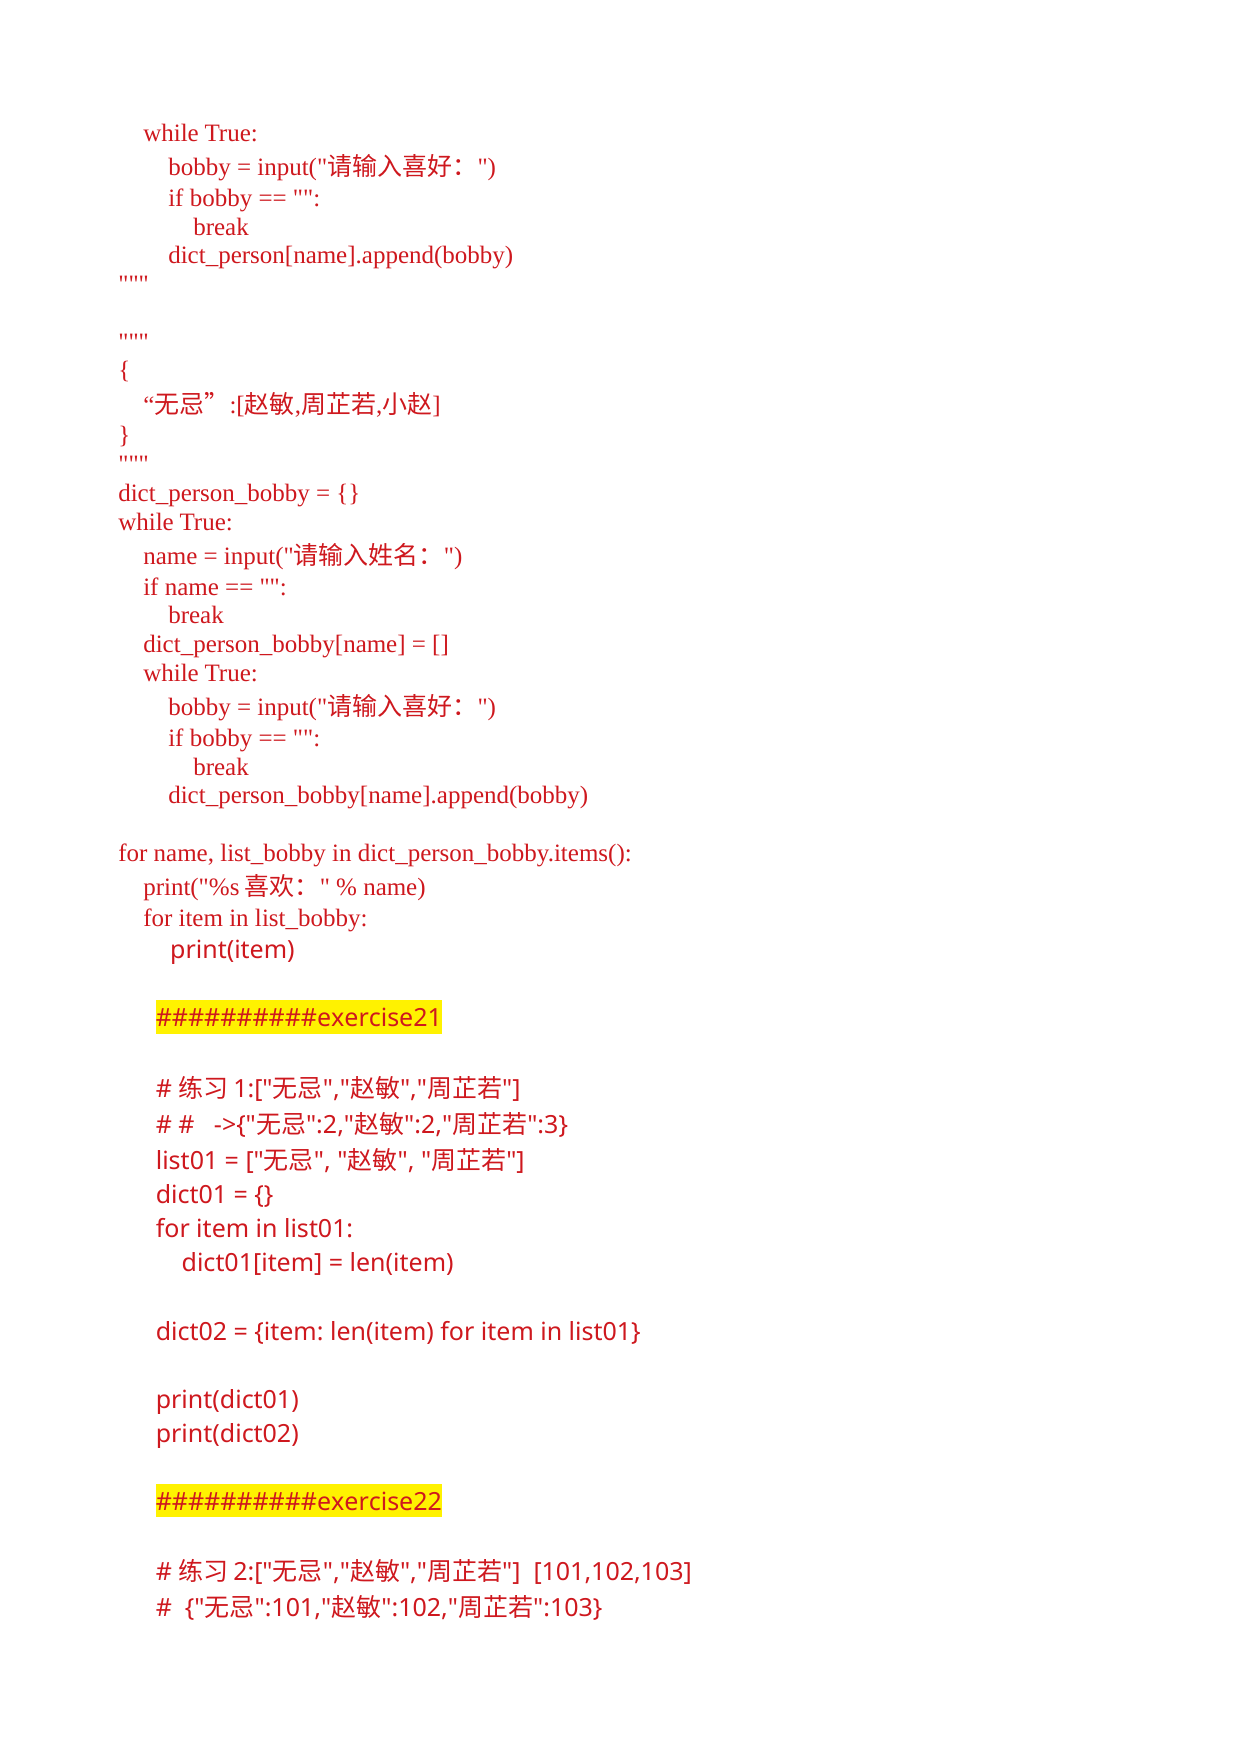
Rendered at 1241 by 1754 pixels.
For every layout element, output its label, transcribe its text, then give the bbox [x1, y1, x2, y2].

text } [118, 421, 1122, 449]
text print(dict01) [156, 1381, 1122, 1415]
text break [118, 212, 1122, 241]
text while True: [118, 658, 1122, 687]
text while True: [118, 507, 1122, 536]
text dict_person_bobby[name].append(bobby) [118, 781, 1122, 809]
text dict01 = {} [156, 1177, 1122, 1211]
text if name == "": [118, 572, 1122, 601]
text print(item) [118, 932, 1122, 966]
text """ [118, 269, 1122, 298]
text dict_person_bobby[name] = [] [118, 629, 1122, 658]
text bobby = input("请输入喜好：") [118, 147, 1122, 183]
text dict01[item] = len(item) [156, 1245, 1122, 1279]
text """ [118, 327, 1122, 356]
text dict_person[name].append(bobby) [118, 241, 1122, 269]
text “无忌”:[赵敏,周芷若,小赵] [118, 384, 1122, 421]
text ##########exercise22 [156, 1483, 1122, 1517]
text break [118, 601, 1122, 629]
text print(dict02) [156, 1415, 1122, 1449]
text for name, list_bobby in dict_person_bobby.items(): [118, 838, 1122, 867]
text # 练习2:["无忌","赵敏","周芷若"] [101,102,103] [156, 1552, 1122, 1588]
text list01 = ["无忌", "赵敏", "周芷若"] [156, 1141, 1122, 1177]
text while True: [118, 118, 1122, 147]
text ##########exercise21 [156, 1000, 1122, 1034]
text print("%s喜欢：" % name) [118, 867, 1122, 903]
text if bobby == "": [118, 723, 1122, 752]
text break [118, 752, 1122, 781]
text for item in list01: [156, 1211, 1122, 1245]
text dict_person_bobby = {} [118, 478, 1122, 507]
text """ [118, 449, 1122, 478]
text # 练习1:["无忌","赵敏","周芷若"] [156, 1068, 1122, 1104]
text # {"无忌":101,"赵敏":102,"周芷若":103} [156, 1588, 1122, 1624]
text if bobby == "": [118, 183, 1122, 212]
text # # ->{"无忌":2,"赵敏":2,"周芷若":3} [156, 1104, 1122, 1141]
text dict02 = {item: len(item) for item in list01} [156, 1313, 1122, 1347]
text bobby = input("请输入喜好：") [118, 687, 1122, 723]
text name = input("请输入姓名：") [118, 536, 1122, 572]
text { [118, 356, 1122, 384]
text for item in list_bobby: [118, 903, 1122, 932]
